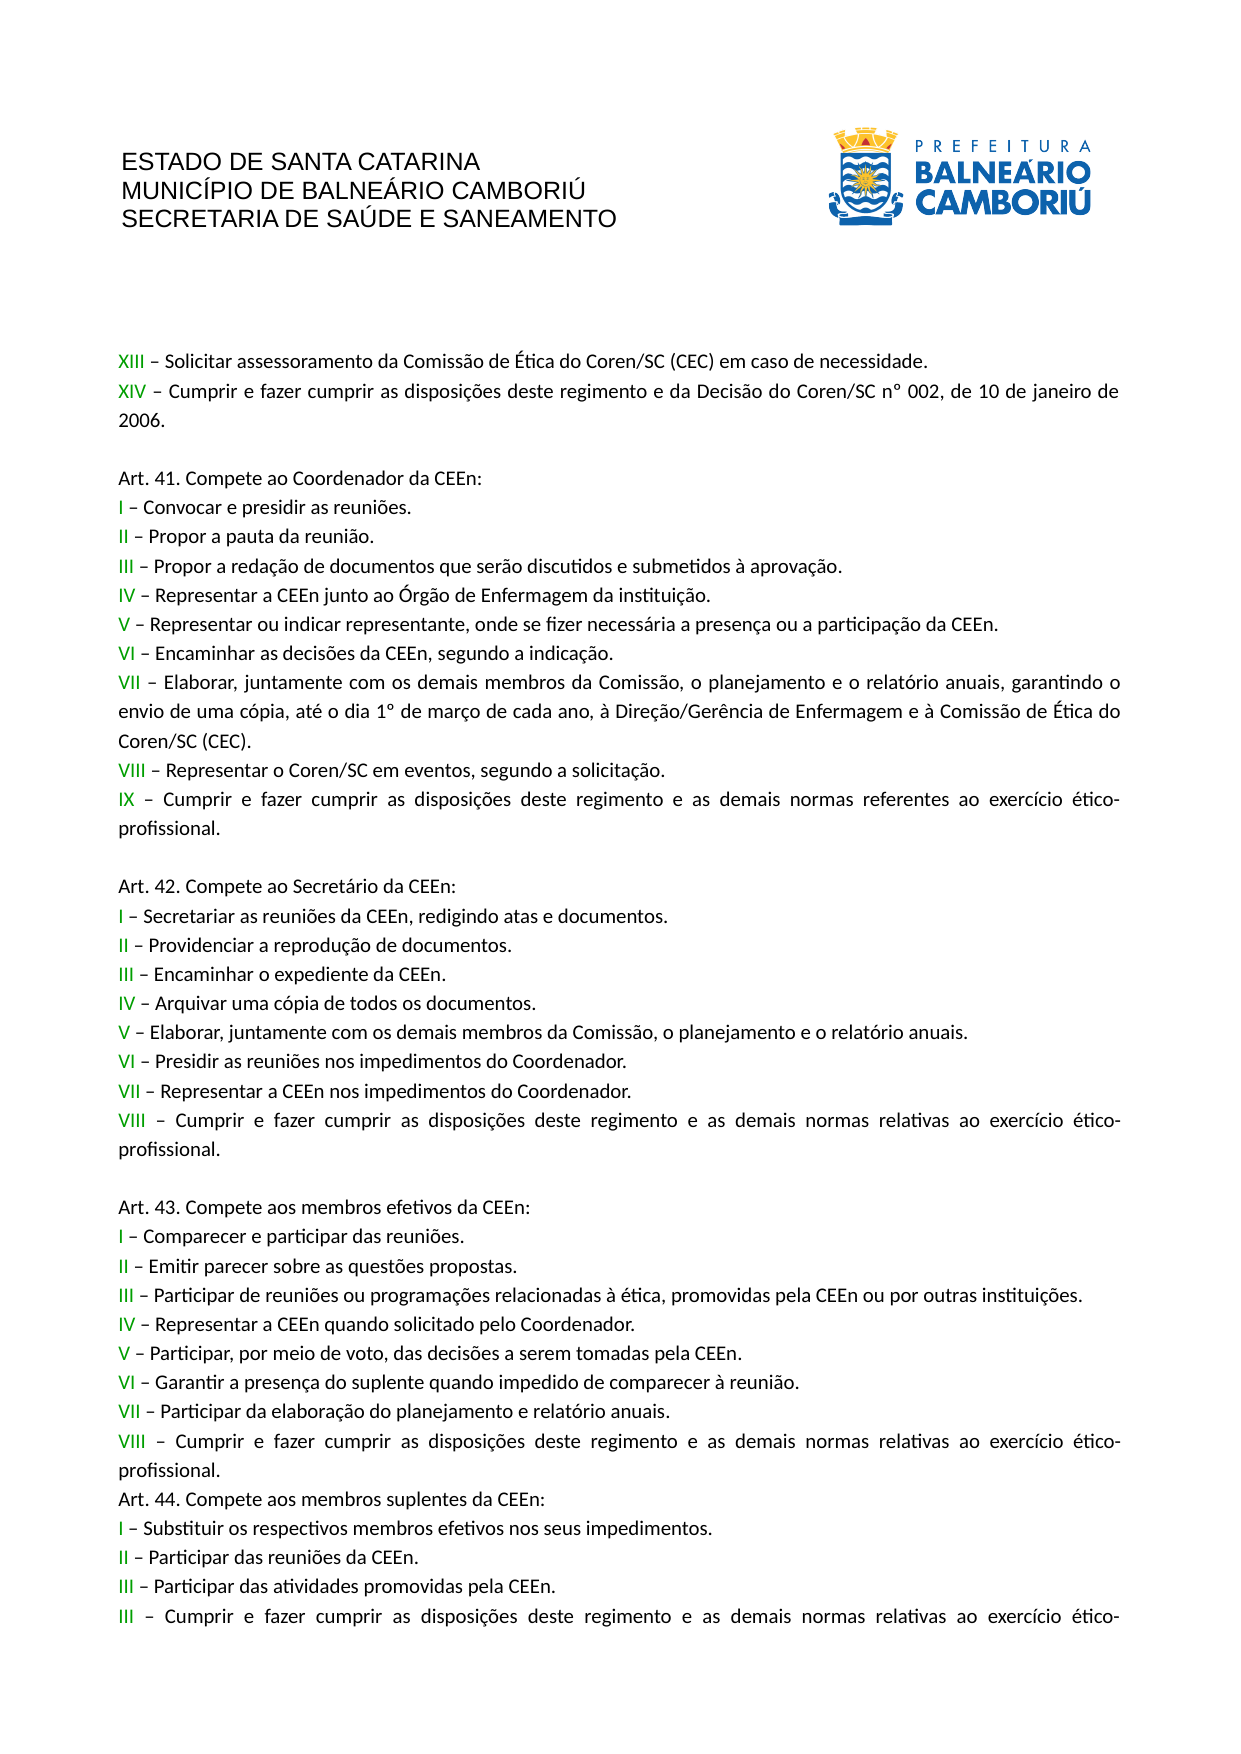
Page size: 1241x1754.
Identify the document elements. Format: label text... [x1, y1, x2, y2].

text I – Convocar e presidir as reuniões. [118, 491, 1122, 520]
text IV – Representar a CEEn junto ao Órgão de Enfermagem da instituição. [118, 578, 1122, 607]
text I – Comparecer e participar das reuniões. [118, 1220, 1122, 1249]
text XIII – Solicitar assessoramento da Comissão de Ética do Coren/SC (CEC) em caso de necessidade. [118, 345, 1122, 374]
text VIII – Representar o Coren/SC em eventos, segundo a solicitação. [118, 753, 1122, 782]
text III – Participar das atividades promovidas pela CEEn. [118, 1570, 1122, 1599]
text VIII – Cumprir e fazer cumprir as disposições deste regimento e as demais normas relativas ao exercício ético-profissional. [118, 1103, 1122, 1162]
text VI – Presidir as reuniões nos impedimentos do Coordenador. [118, 1045, 1122, 1074]
text II – Participar das reuniões da CEEn. [118, 1541, 1122, 1570]
text III – Cumprir e fazer cumprir as disposições deste regimento e as demais normas relativas ao exercício ético- [118, 1599, 1122, 1628]
text Art. 44. Compete aos membros suplentes da CEEn: [118, 1482, 1122, 1512]
text III – Propor a redação de documentos que serão discutidos e submetidos à aprovação. [118, 549, 1122, 578]
text I – Secretariar as reuniões da CEEn, redigindo atas e documentos. [118, 899, 1122, 928]
text II – Providenciar a reprodução de documentos. [118, 928, 1122, 957]
text IV – Arquivar uma cópia de todos os documentos. [118, 987, 1122, 1016]
text II – Propor a pauta da reunião. [118, 520, 1122, 549]
text XIV – Cumprir e fazer cumprir as disposições deste regimento e da Decisão do Coren/SC nº 002, de 10 de janeiro de 2006. [118, 374, 1122, 432]
text IV – Representar a CEEn quando solicitado pelo Coordenador. [118, 1307, 1122, 1337]
text VI – Garantir a presença do suplente quando impedido de comparecer à reunião. [118, 1366, 1122, 1395]
text V – Representar ou indicar representante, onde se fizer necessária a presença ou a participação da CEEn. [118, 607, 1122, 637]
picture [873, 133, 1091, 227]
text VII – Representar a CEEn nos impedimentos do Coordenador. [118, 1074, 1122, 1103]
text VIII – Cumprir e fazer cumprir as disposições deste regimento e as demais normas relativas ao exercício ético-profissional. [118, 1424, 1122, 1482]
text II – Emitir parecer sobre as questões propostas. [118, 1249, 1122, 1278]
text VII – Participar da elaboração do planejamento e relatório anuais. [118, 1395, 1122, 1424]
text III – Participar de reuniões ou programações relacionadas à ética, promovidas pela CEEn ou por outras instituições. [118, 1278, 1122, 1307]
text VII – Elaborar, juntamente com os demais membros da Comissão, o planejamento e o relatório anuais, garantindo o envio de uma cópia, até o dia 1º de março de cada ano, à Direção/Gerência de Enfermagem e à Comissão de Ética do Coren/SC (CEC). [118, 666, 1122, 753]
text Art. 43. Compete aos membros efetivos da CEEn: [118, 1191, 1122, 1220]
text V – Participar, por meio de voto, das decisões a serem tomadas pela CEEn. [118, 1337, 1122, 1366]
text VI – Encaminhar as decisões da CEEn, segundo a indicação. [118, 637, 1122, 666]
text III – Encaminhar o expediente da CEEn. [118, 957, 1122, 987]
text Art. 41. Compete ao Coordenador da CEEn: [118, 462, 1122, 491]
text I – Substituir os respectivos membros efetivos nos seus impedimentos. [118, 1512, 1122, 1541]
text V – Elaborar, juntamente com os demais membros da Comissão, o planejamento e o relatório anuais. [118, 1016, 1122, 1045]
text Art. 42. Compete ao Secretário da CEEn: [118, 870, 1122, 899]
text IX – Cumprir e fazer cumprir as disposições deste regimento e as demais normas referentes ao exercício ético-profissional. [118, 782, 1122, 841]
